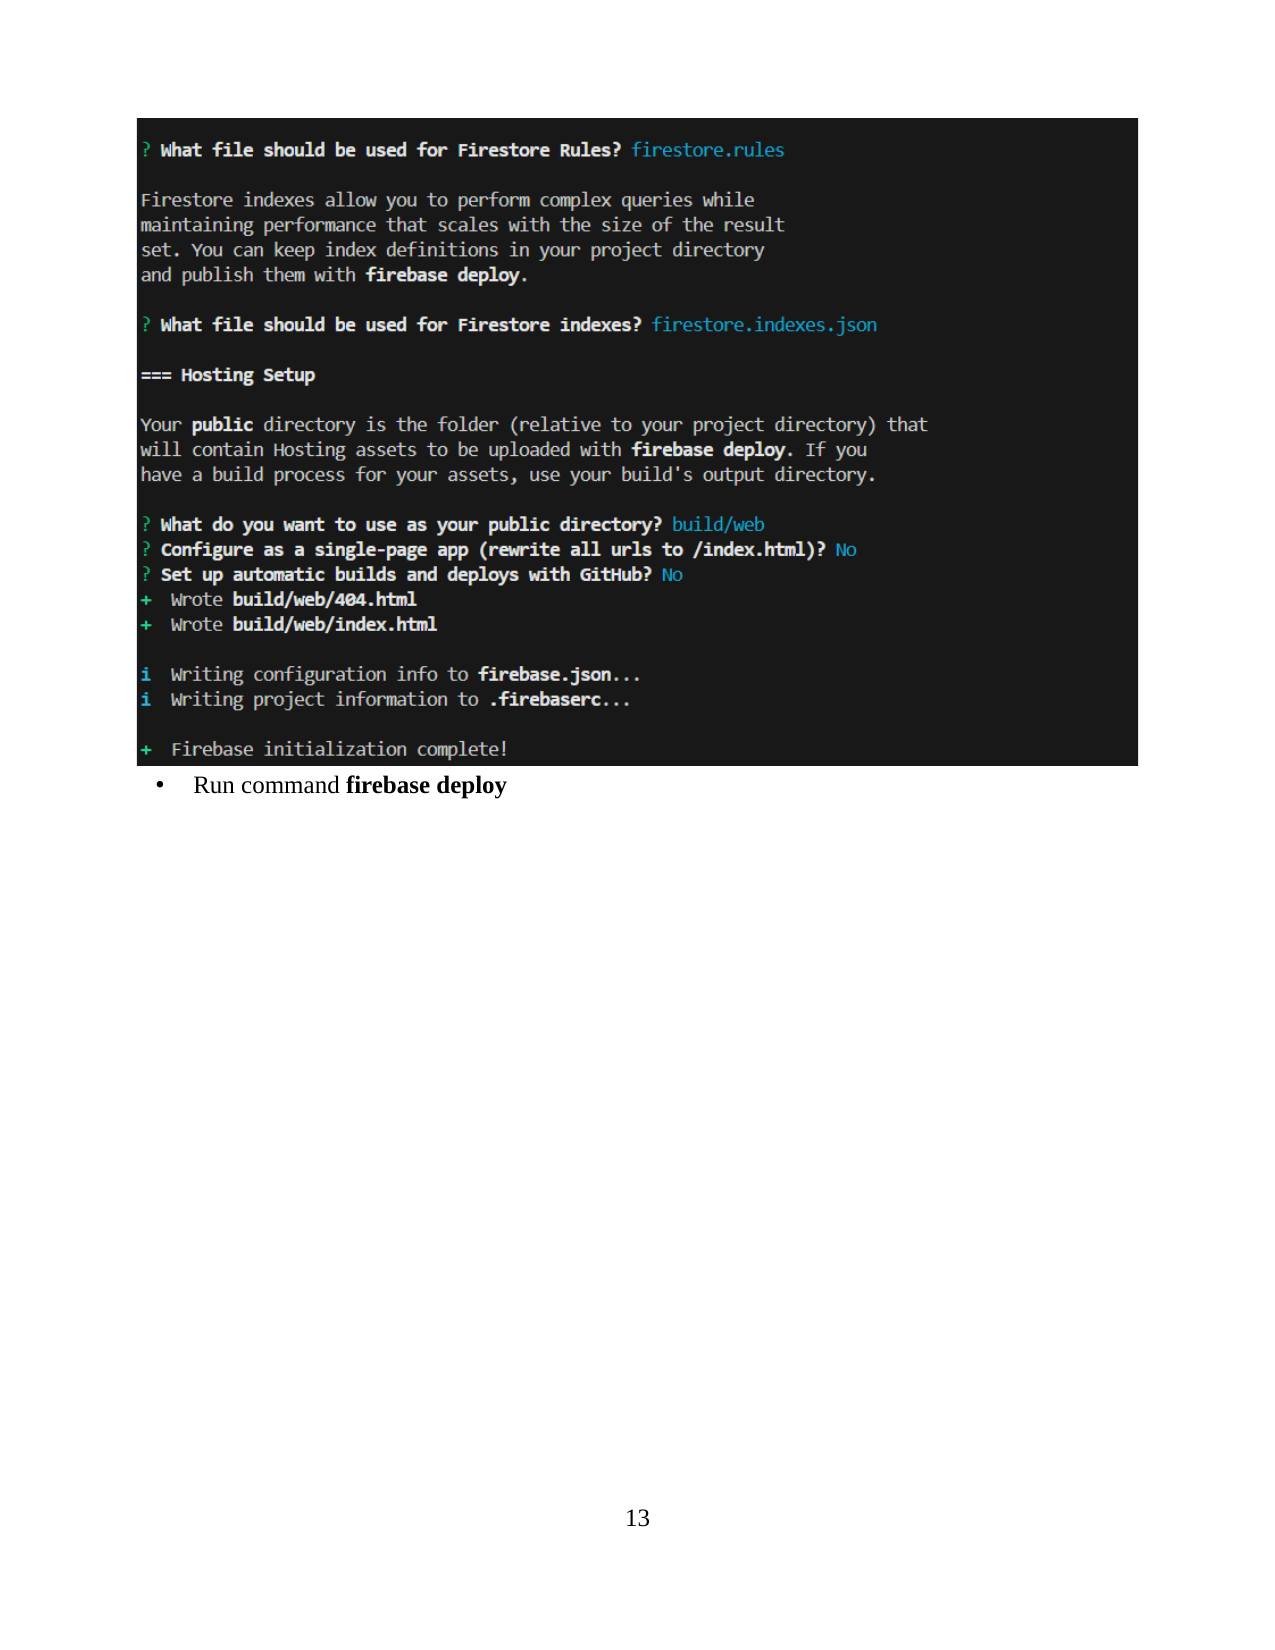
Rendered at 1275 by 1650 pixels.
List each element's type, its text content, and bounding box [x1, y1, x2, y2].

list Run command firebase deploy [156, 118, 1157, 798]
picture [136, 118, 1139, 766]
